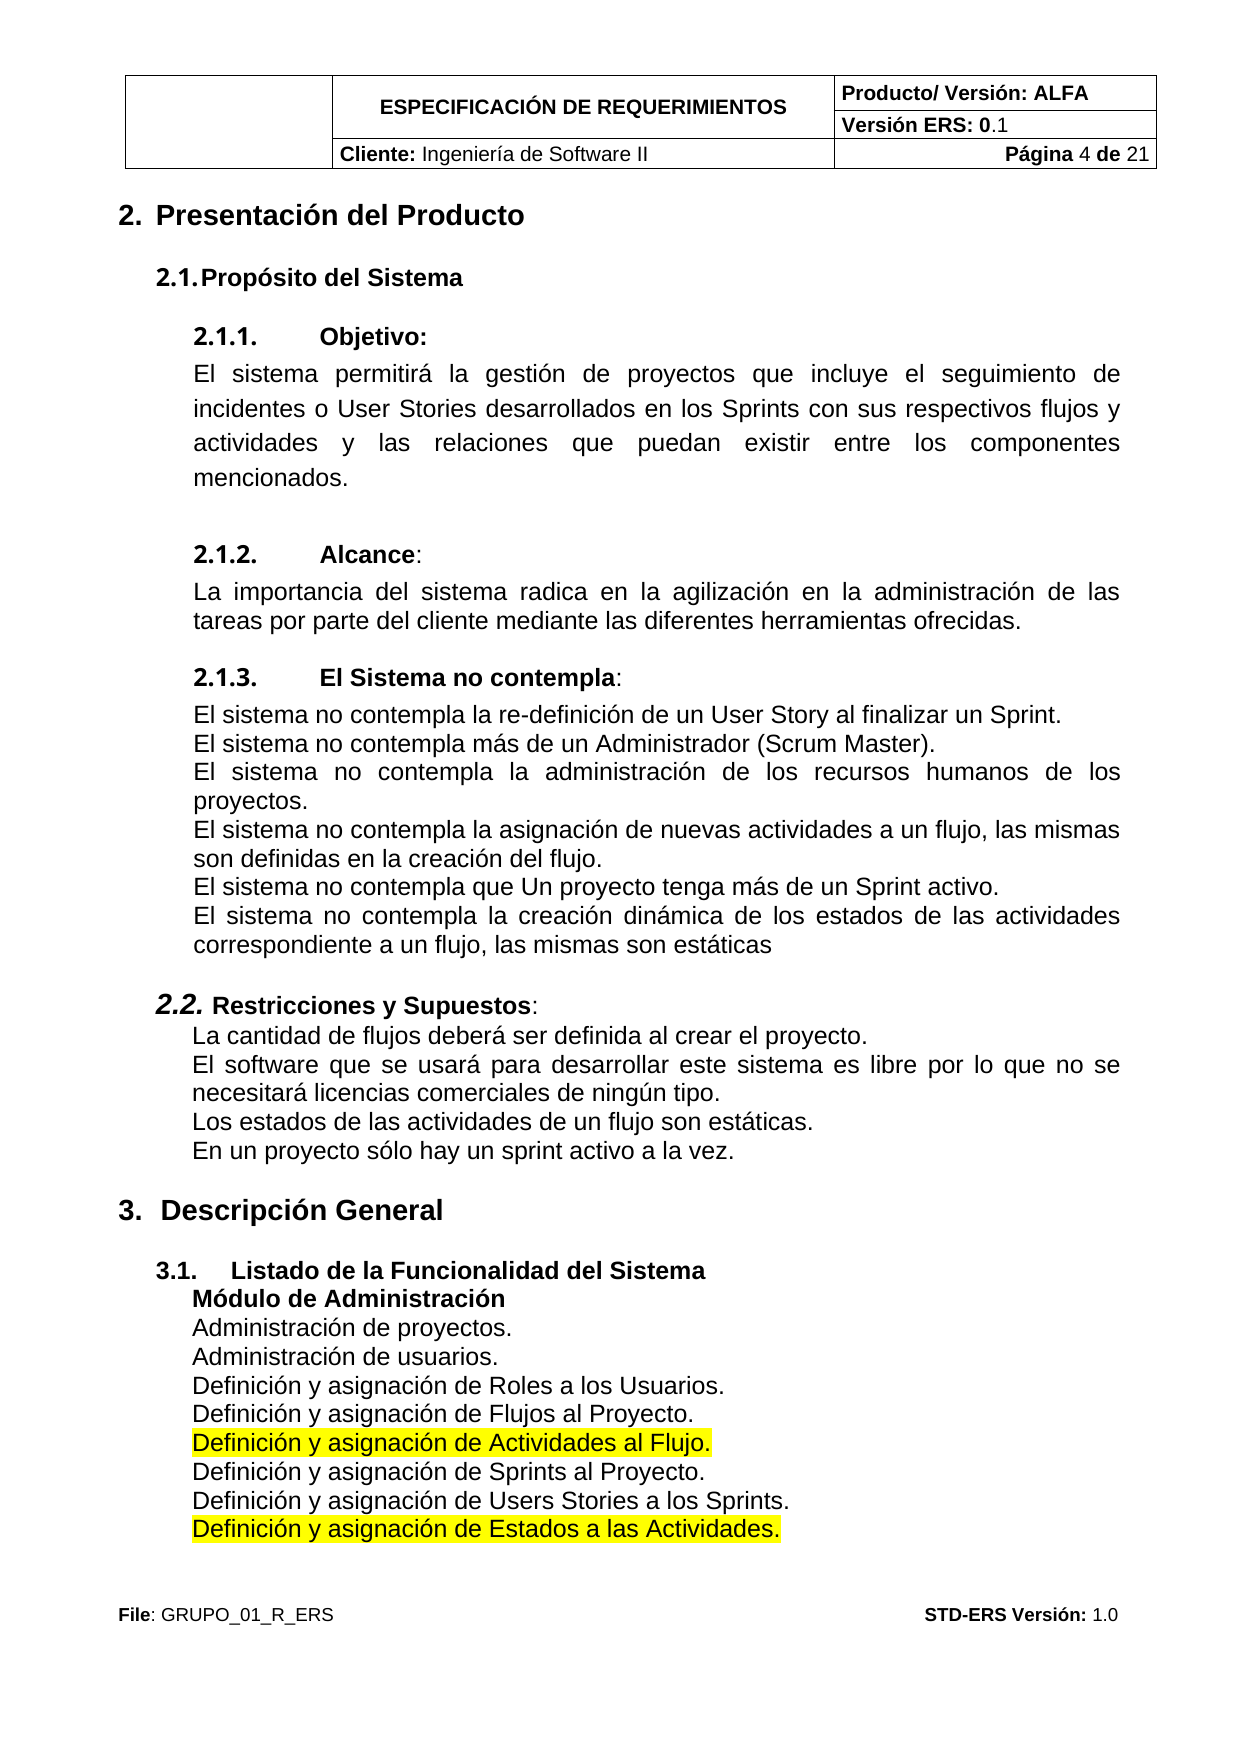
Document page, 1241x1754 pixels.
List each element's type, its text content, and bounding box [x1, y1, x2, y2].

text El sistema no contempla la asignación de nuevas actividades a un flujo, las mismas son definidas en la creación del flujo. [193, 815, 1122, 872]
list Listado de la Funcionalidad del Sistema [156, 1256, 1122, 1284]
text Los estados de las actividades de un flujo son estáticas. [192, 1107, 1122, 1136]
text La importancia del sistema radica en la agilización en la administración de las tareas por parte del cliente mediante las diferentes herramientas ofrecidas. [193, 577, 1122, 634]
text Administración de proyectos. [192, 1313, 1122, 1342]
text Definición y asignación de Users Stories a los Sprints. [192, 1486, 1122, 1514]
list Propósito del Sistema [156, 260, 1122, 294]
list Restricciones y Supuestos: [156, 987, 1122, 1021]
text El sistema no contempla la re-definición de un User Story al finalizar un Sprint. [193, 700, 1122, 729]
text Definición y asignación de Actividades al Flujo. [192, 1428, 1122, 1457]
text Módulo de Administración [192, 1284, 1122, 1313]
text El sistema no contempla que Un proyecto tenga más de un Sprint activo. [193, 872, 1122, 901]
list Descripción General [118, 1193, 1122, 1227]
text Definición y asignación de Sprints al Proyecto. [192, 1457, 1122, 1486]
text El sistema no contempla la creación dinámica de los estados de las actividades correspondiente a un flujo, las mismas son estáticas [193, 901, 1122, 959]
list Objetivo: [193, 319, 1122, 353]
text En un proyecto sólo hay un sprint activo a la vez. [192, 1136, 1122, 1165]
list Presentación del Producto [118, 198, 1122, 231]
text El software que se usará para desarrollar este sistema es libre por lo que no se necesitará licencias comerciales de ningún tipo. [192, 1050, 1122, 1107]
text Definición y asignación de Estados a las Actividades. [192, 1514, 1122, 1543]
text El sistema no contempla la administración de los recursos humanos de los proyectos. [193, 757, 1122, 815]
text La cantidad de flujos deberá ser definida al crear el proyecto. [192, 1021, 1122, 1050]
text El sistema permitirá la gestión de proyectos que incluye el seguimiento de incidentes o User Stories desarrollados en los Sprints con sus respectivos flujos y actividades y las relaciones que puedan existir entre los componentes mencionados. [193, 359, 1122, 491]
text Definición y asignación de Roles a los Usuarios. [192, 1371, 1122, 1399]
text Definición y asignación de Flujos al Proyecto. [192, 1399, 1122, 1428]
text Administración de usuarios. [192, 1342, 1122, 1371]
text El sistema no contempla más de un Administrador (Scrum Master). [193, 729, 1122, 757]
list El Sistema no contempla: [193, 659, 1122, 694]
list Alcance: [193, 537, 1122, 571]
